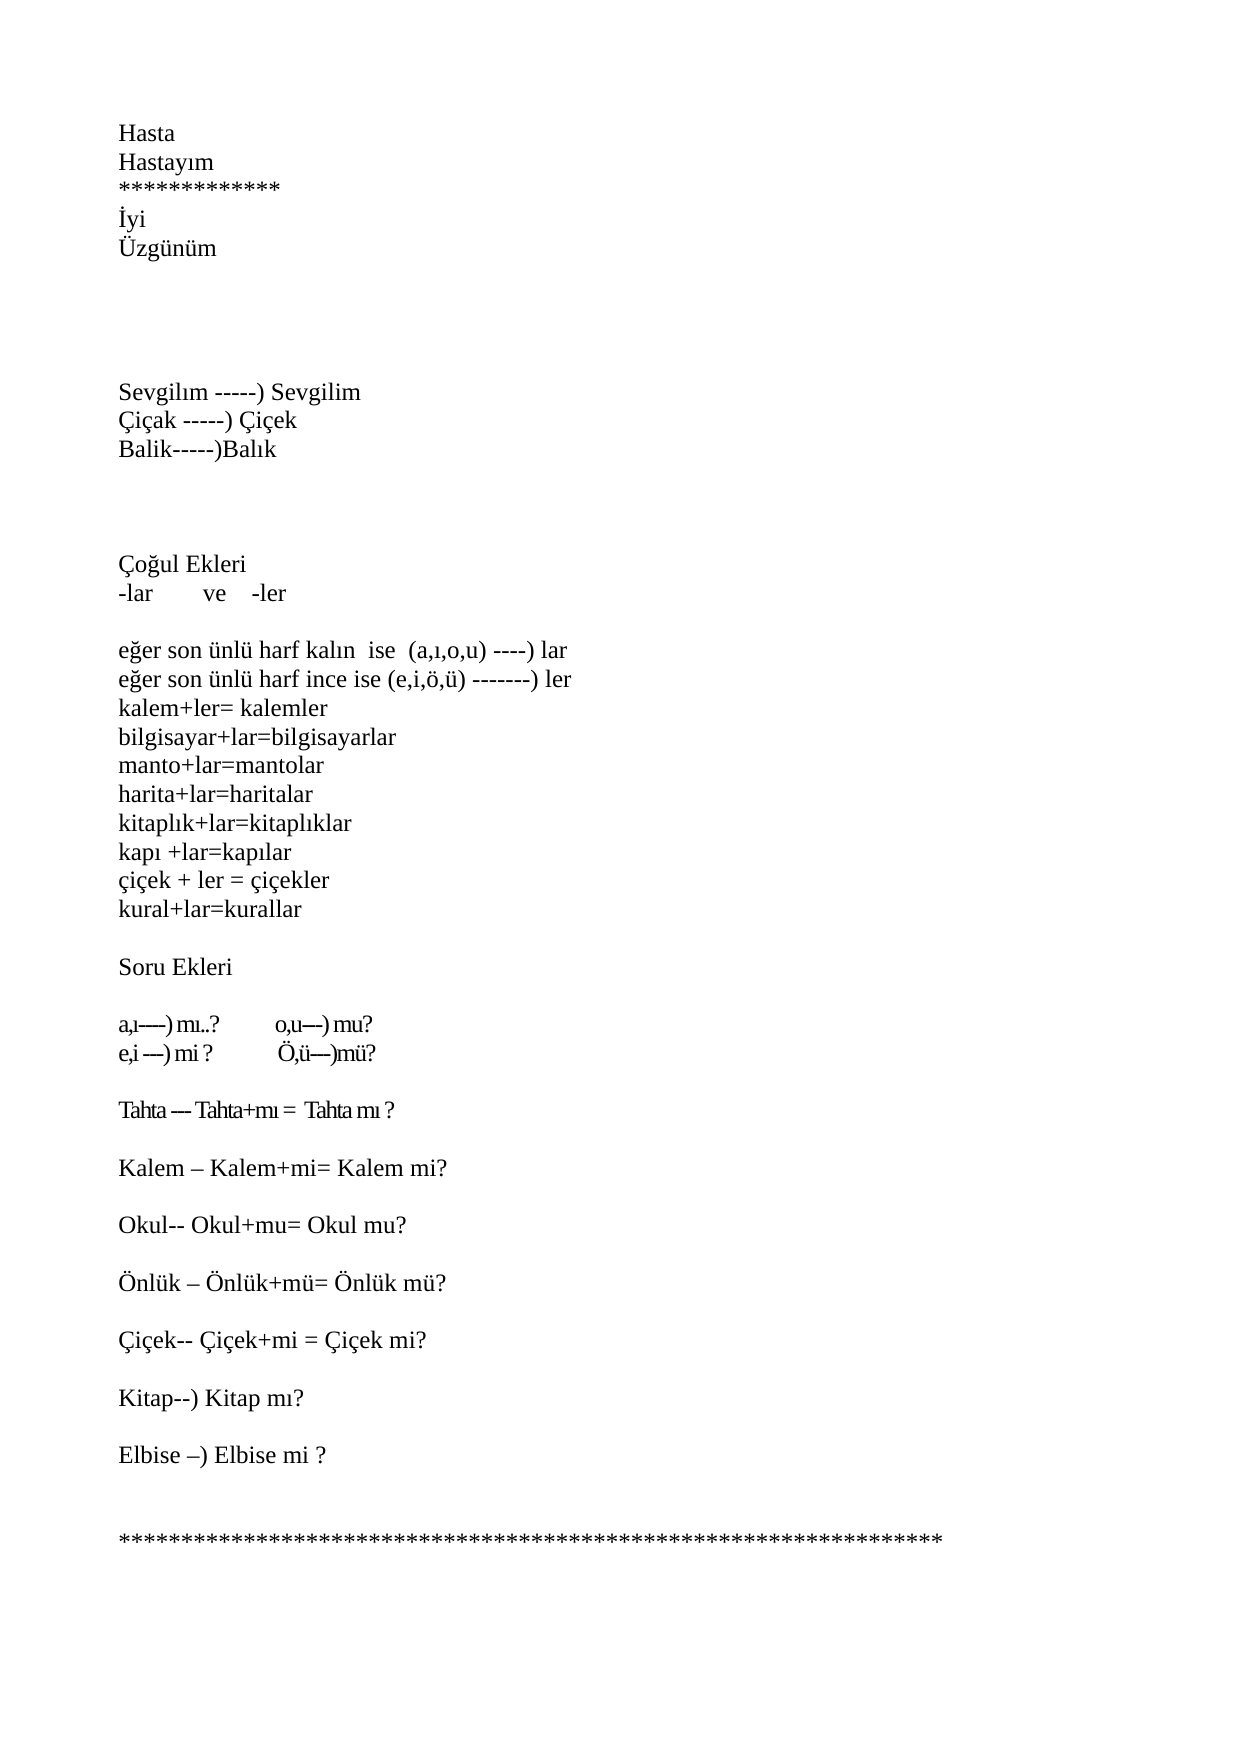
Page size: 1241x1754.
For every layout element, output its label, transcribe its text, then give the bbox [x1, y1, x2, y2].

text Hastayım [118, 147, 1122, 176]
text eğer son ünlü harf kalın ise (a,ı,o,u) ----) lar [118, 636, 1122, 664]
text manto+lar=mantolar [118, 751, 1122, 779]
text Çiçak -----) Çiçek [118, 406, 1122, 434]
text Kitap--) Kitap mı? [118, 1383, 1122, 1412]
text Soru Ekleri [118, 952, 1122, 981]
text kural+lar=kurallar [118, 894, 1122, 923]
text bilgisayar+lar=bilgisayarlar [118, 722, 1122, 751]
text İyi [118, 204, 1122, 233]
text Tahta --- Tahta+mı = Tahta mı ? [118, 1096, 1122, 1124]
text Kalem – Kalem+mi= Kalem mi? [118, 1153, 1122, 1182]
text a,ı----) mı..? o,u---) mu? [118, 1009, 1122, 1038]
text ************* [118, 176, 1122, 204]
text Okul-- Okul+mu= Okul mu? [118, 1211, 1122, 1239]
text Çoğul Ekleri [118, 549, 1122, 578]
text kalem+ler= kalemler [118, 693, 1122, 722]
text ****************************************************************** [118, 1527, 1122, 1556]
text e,i ---) mi ? Ö,ü---)mü? [118, 1038, 1122, 1067]
text harita+lar=haritalar [118, 779, 1122, 808]
text Çiçek-- Çiçek+mi = Çiçek mi? [118, 1326, 1122, 1354]
text Üzgünüm [118, 233, 1122, 262]
text Önlük – Önlük+mü= Önlük mü? [118, 1268, 1122, 1297]
text çiçek + ler = çiçekler [118, 866, 1122, 894]
text kitaplık+lar=kitaplıklar [118, 808, 1122, 837]
text Sevgilım -----) Sevgilim [118, 377, 1122, 406]
text Balik-----)Balık [118, 434, 1122, 463]
text Hasta [118, 118, 1122, 147]
text kapı +lar=kapılar [118, 837, 1122, 866]
text Elbise –) Elbise mi ? [118, 1441, 1122, 1469]
text eğer son ünlü harf ince ise (e,i,ö,ü) -------) ler [118, 664, 1122, 693]
text -lar ve -ler [118, 578, 1122, 607]
